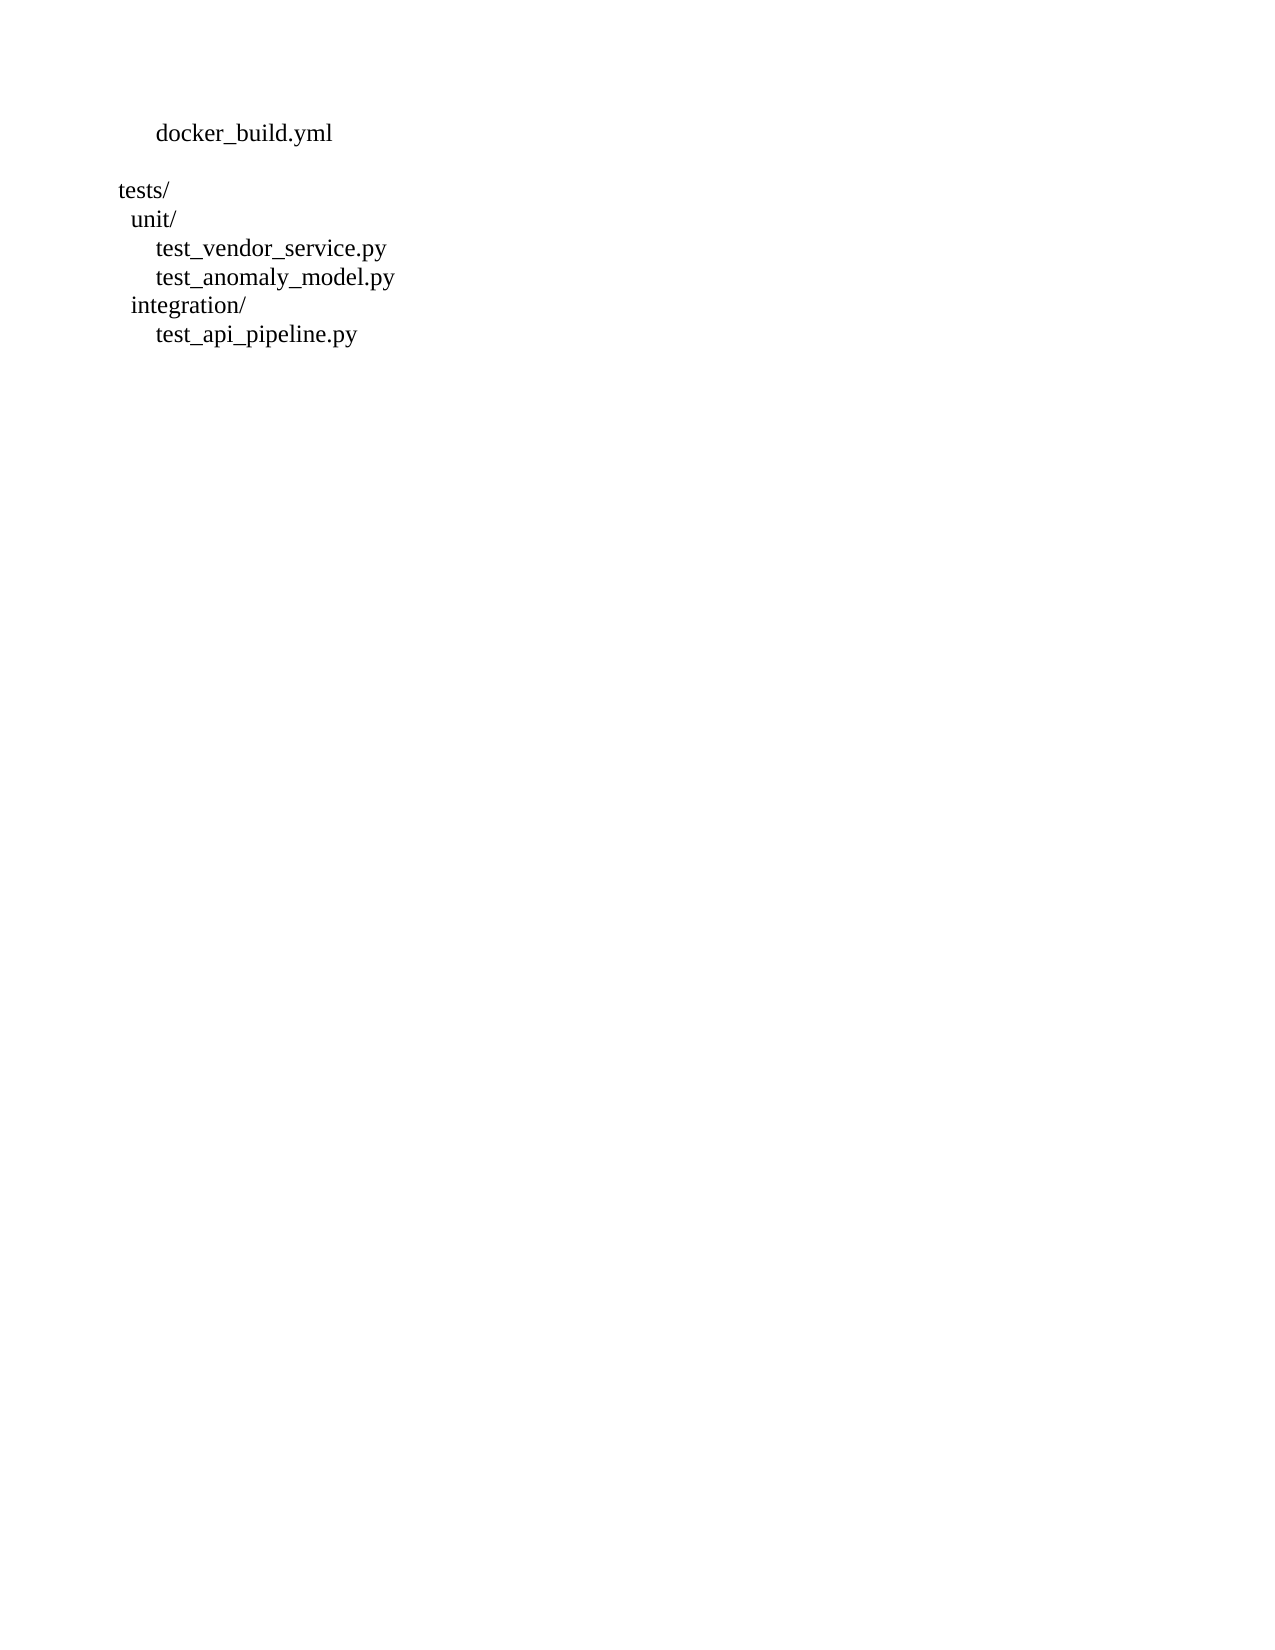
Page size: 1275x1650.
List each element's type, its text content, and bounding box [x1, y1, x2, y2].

text test_api_pipeline.py [118, 319, 1157, 348]
text docker_build.yml [118, 118, 1157, 147]
text test_anomaly_model.py [118, 262, 1157, 291]
text test_vendor_service.py [118, 233, 1157, 262]
text tests/ [118, 176, 1157, 204]
text integration/ [118, 291, 1157, 319]
text unit/ [118, 204, 1157, 233]
